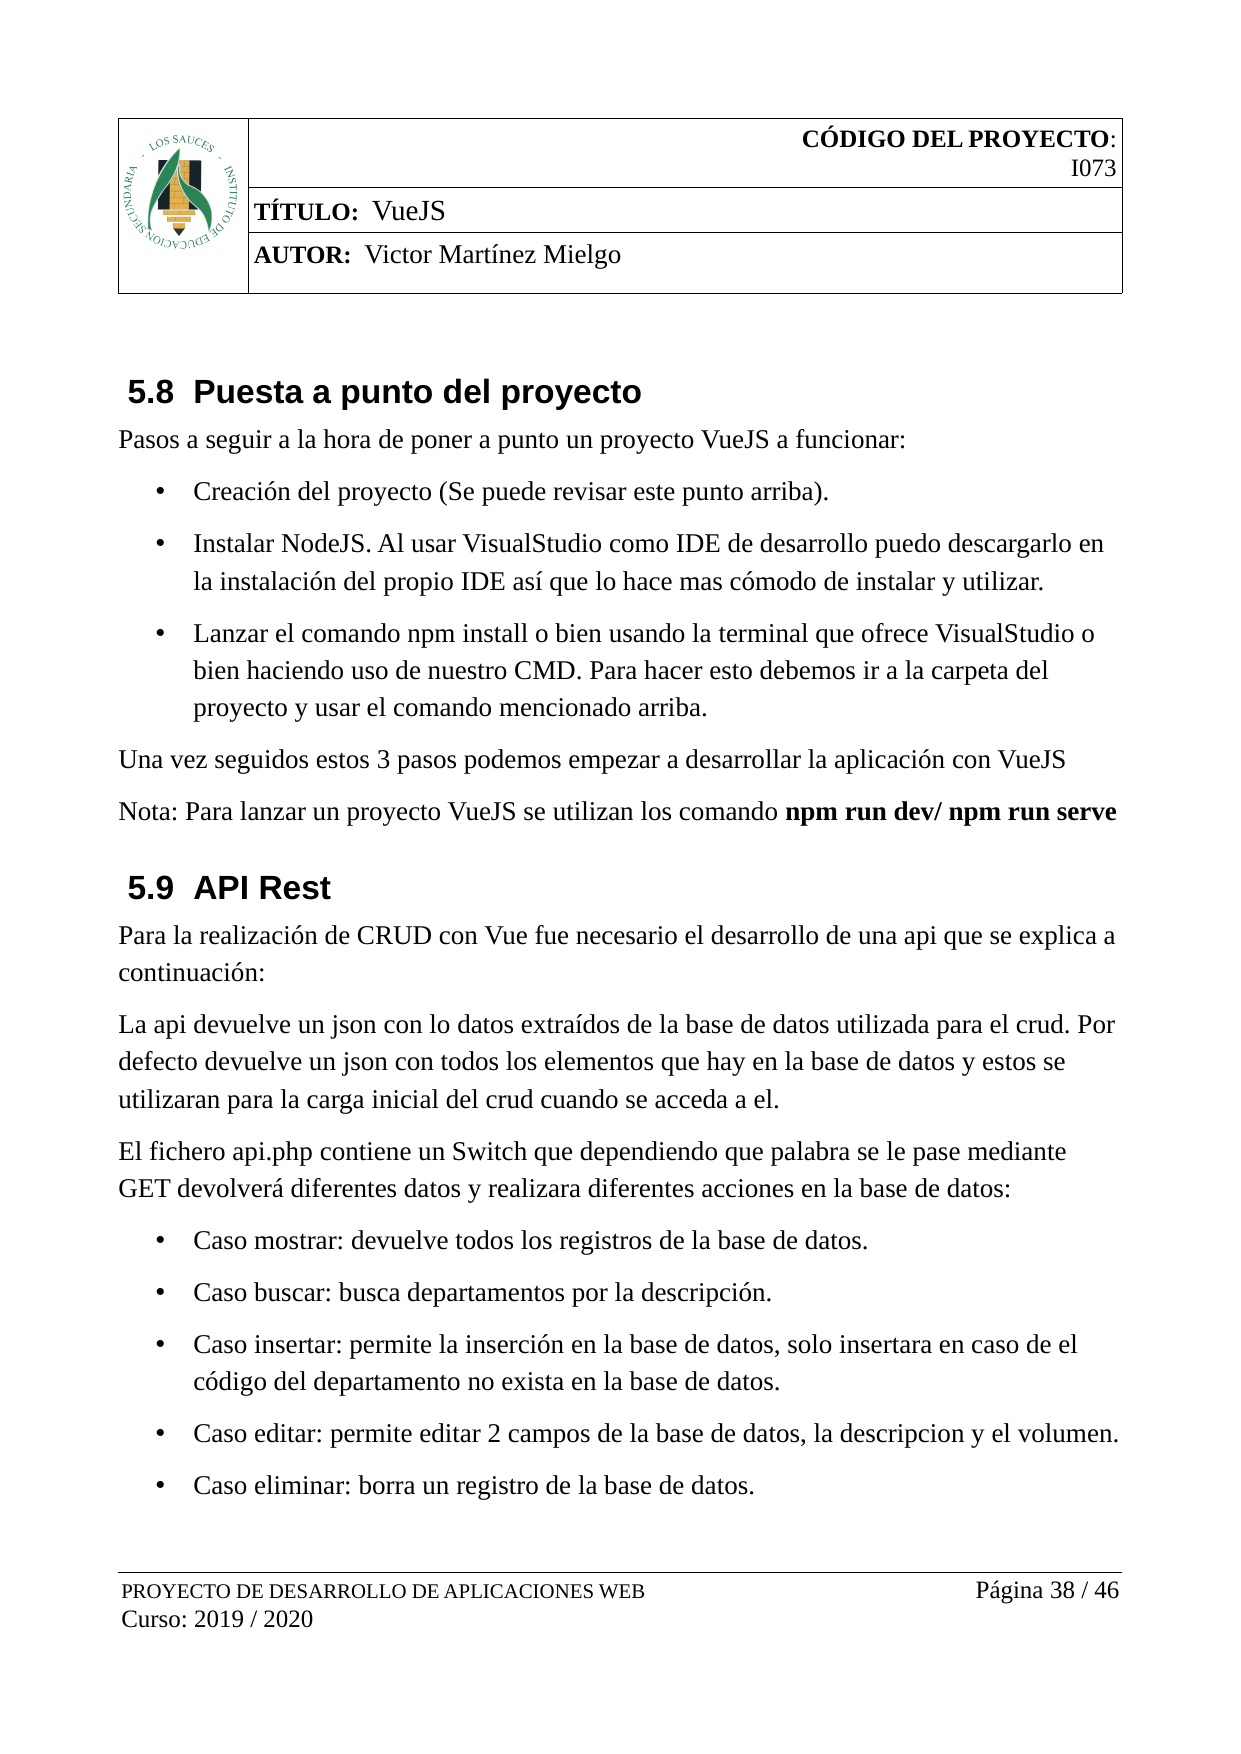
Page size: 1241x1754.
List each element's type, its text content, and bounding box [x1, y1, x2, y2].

list Caso eliminar: borra un registro de la base de datos. [156, 1469, 1122, 1501]
list Creación del proyecto (Se puede revisar este punto arriba). [156, 475, 1122, 507]
text Nota: Para lanzar un proyecto VueJS se utilizan los comando npm run dev/ npm run serve [118, 795, 1122, 826]
text La api devuelve un json con lo datos extraídos de la base de datos utilizada para el crud. Por defecto devuelve un json con todos los elementos que hay en la base de datos y estos se utilizaran para la carga inicial del crud cuando se acceda a el. [118, 1008, 1122, 1114]
subtitle API Rest [118, 868, 1122, 906]
text El fichero api.php contiene un Switch que dependiendo que palabra se le pase mediante GET devolverá diferentes datos y realizara diferentes acciones en la base de datos: [118, 1134, 1122, 1203]
text Una vez seguidos estos 3 pasos podemos empezar a desarrollar la aplicación con VueJS [118, 743, 1122, 774]
list Caso insertar: permite la inserción en la base de datos, solo insertara en caso de el código del departamento no exista en la base de datos. [156, 1328, 1122, 1396]
text Para la realización de CRUD con Vue fue necesario el desarrollo de una api que se explica a continuación: [118, 919, 1122, 987]
list Lanzar el comando npm install o bien usando la terminal que ofrece VisualStudio o bien haciendo uso de nuestro CMD. Para hacer esto debemos ir a la carpeta del proyecto y usar el comando mencionado arriba. [156, 617, 1122, 722]
list Caso editar: permite editar 2 campos de la base de datos, la descripcion y el volumen. [156, 1417, 1122, 1448]
subtitle Puesta a punto del proyecto [118, 372, 1122, 411]
list Caso buscar: busca departamentos por la descripción. [156, 1276, 1122, 1307]
list Instalar NodeJS. Al usar VisualStudio como IDE de desarrollo puedo descargarlo en la instalación del propio IDE así que lo hace mas cómodo de instalar y utilizar. [156, 527, 1122, 596]
picture [112, 123, 254, 257]
list Caso mostrar: devuelve todos los registros de la base de datos. [156, 1224, 1122, 1255]
text Pasos a seguir a la hora de poner a punto un proyecto VueJS a funcionar: [118, 423, 1122, 454]
